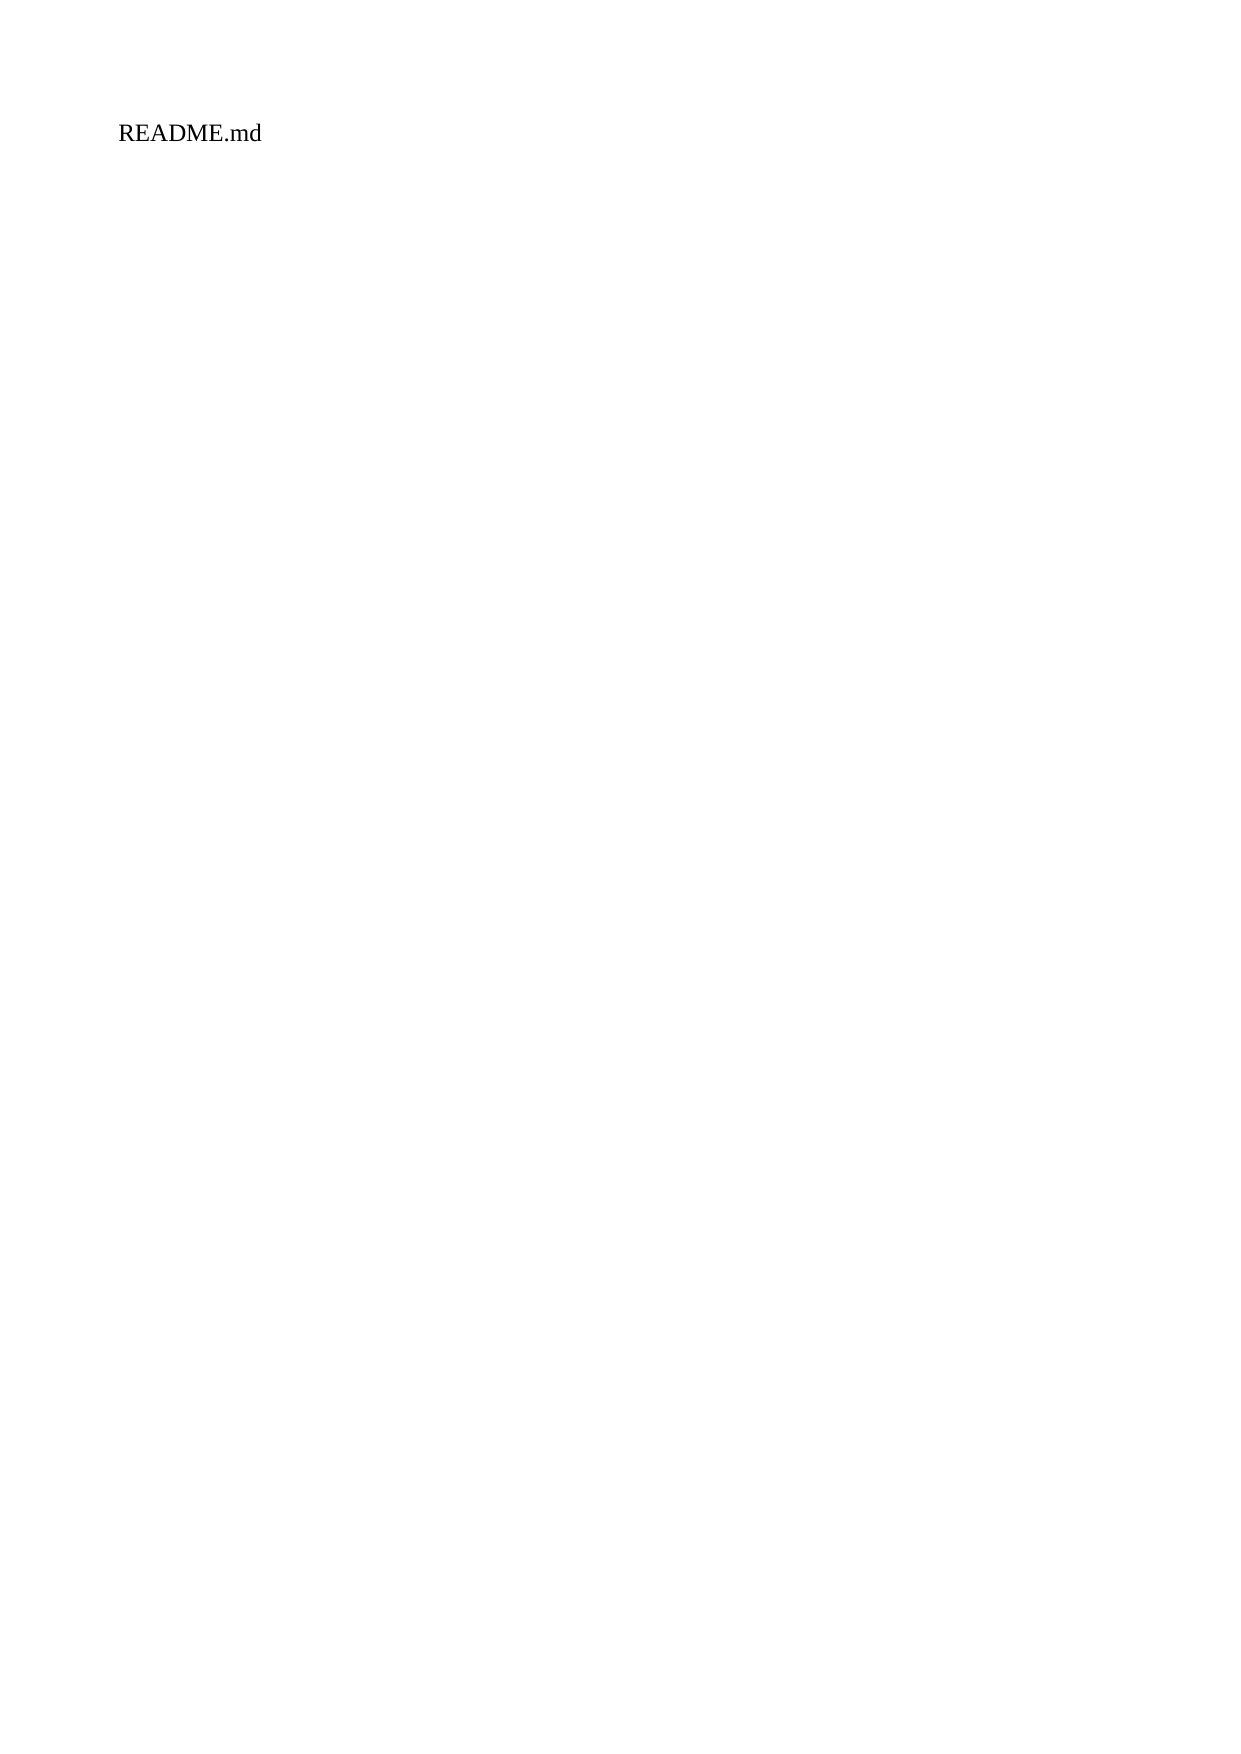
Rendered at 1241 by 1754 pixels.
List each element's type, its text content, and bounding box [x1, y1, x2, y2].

text README.md [118, 118, 1122, 147]
